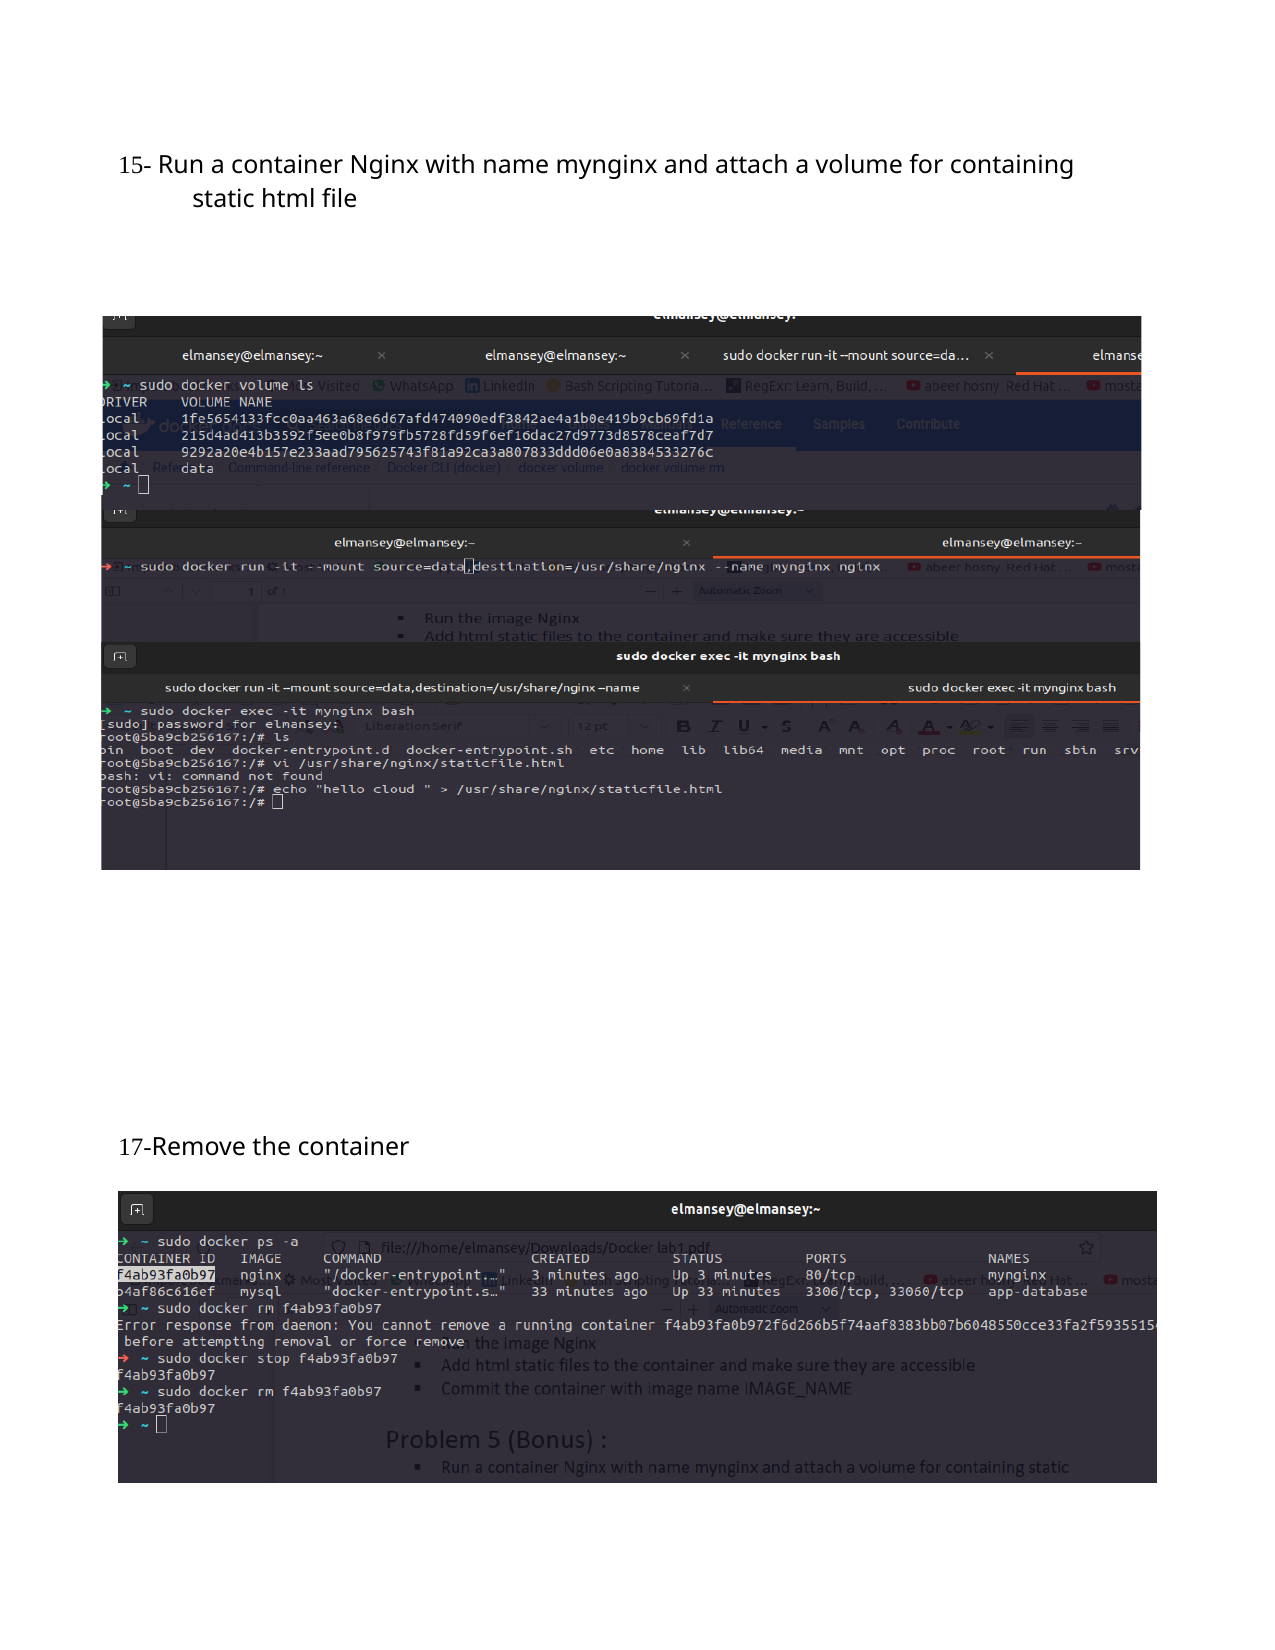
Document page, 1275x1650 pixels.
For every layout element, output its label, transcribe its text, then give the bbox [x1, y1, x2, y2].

picture [118, 1191, 1157, 1483]
picture [101, 316, 1142, 870]
text 15- Run a container Nginx with name mynginx and attach a volume for containing static html file [118, 147, 1157, 215]
text 17-Remove the container [118, 1129, 1157, 1163]
